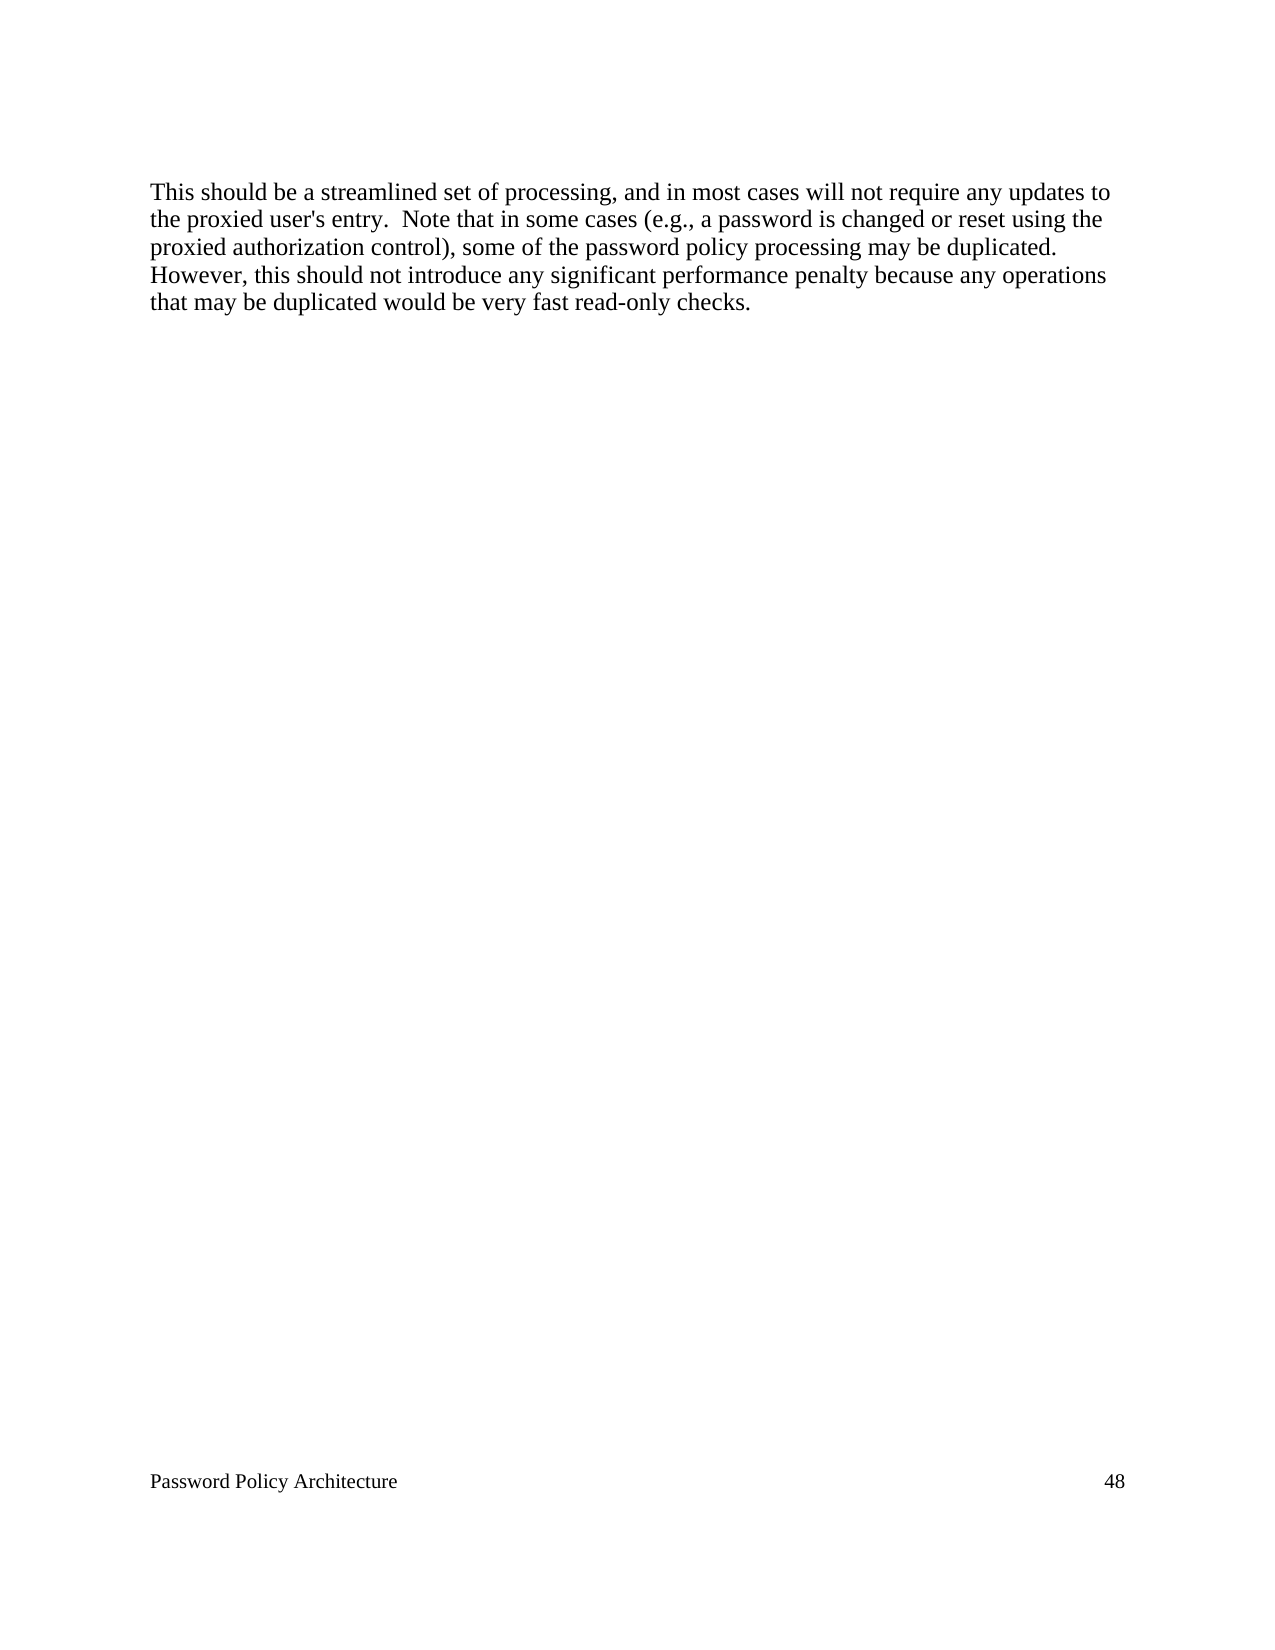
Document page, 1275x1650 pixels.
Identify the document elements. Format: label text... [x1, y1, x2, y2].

text This should be a streamlined set of processing, and in most cases will not require any updates to the proxied user's entry. Note that in some cases (e.g., a password is changed or reset using the proxied authorization control), some of the password policy processing may be duplicated. However, this should not introduce any significant performance penalty because any operations that may be duplicated would be very fast read-only checks. [150, 178, 1125, 316]
